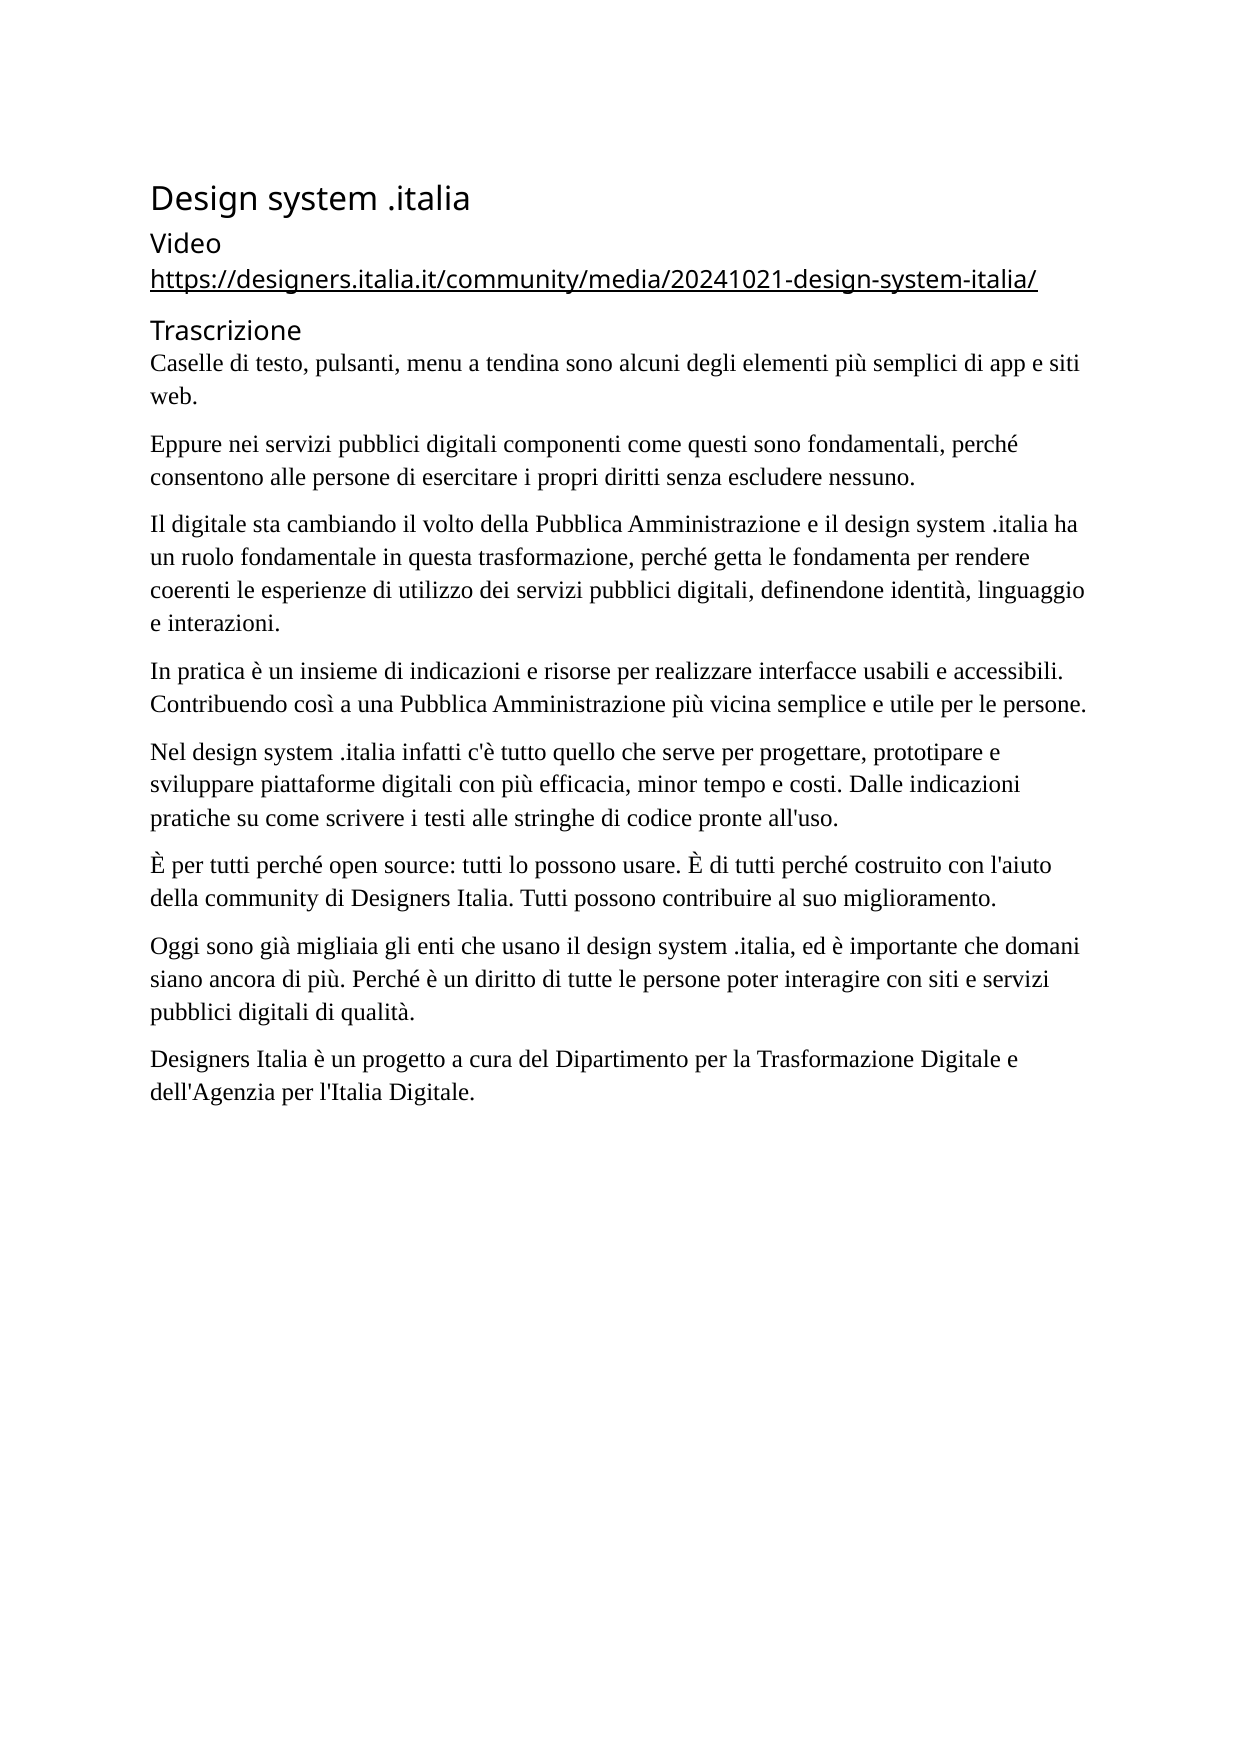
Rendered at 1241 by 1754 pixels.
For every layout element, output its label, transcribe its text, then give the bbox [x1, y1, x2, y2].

subtitle Design system .italia [150, 175, 1090, 220]
text Caselle di testo, pulsanti, menu a tendina sono alcuni degli elementi più semplici di app e siti web. [150, 348, 1090, 410]
text Eppure nei servizi pubblici digitali componenti come questi sono fondamentali, perché consentono alle persone di esercitare i propri diritti senza escludere nessuno. [150, 429, 1090, 490]
text È per tutti perché open source: tutti lo possono usare. È di tutti perché costruito con l'aiuto della community di Designers Italia. Tutti possono contribuire al suo miglioramento. [150, 850, 1090, 912]
subtitle Trascrizione [150, 311, 1090, 348]
text Designers Italia è un progetto a cura del Dipartimento per la Trasformazione Digitale e dell'Agenzia per l'Italia Digitale. [150, 1044, 1090, 1106]
text https://designers.italia.it/community/media/20241021-design-system-italia/ [150, 261, 1090, 296]
text Nel design system .italia infatti c'è tutto quello che serve per progettare, prototipare e sviluppare piattaforme digitali con più efficacia, minor tempo e costi. Dalle indicazioni pratiche su come scrivere i testi alle stringhe di codice pronte all'uso. [150, 737, 1090, 831]
text Oggi sono già migliaia gli enti che usano il design system .italia, ed è importante che domani siano ancora di più. Perché è un diritto di tutte le persone poter interagire con siti e servizi pubblici digitali di qualità. [150, 931, 1090, 1026]
subtitle Video [150, 224, 1090, 261]
text In pratica è un insieme di indicazioni e risorse per realizzare interfacce usabili e accessibili. Contribuendo così a una Pubblica Amministrazione più vicina semplice e utile per le persone. [150, 656, 1090, 718]
text Il digitale sta cambiando il volto della Pubblica Amministrazione e il design system .italia ha un ruolo fondamentale in questa trasformazione, perché getta le fondamenta per rendere coerenti le esperienze di utilizzo dei servizi pubblici digitali, definendone identità, linguaggio e interazioni. [150, 509, 1090, 637]
